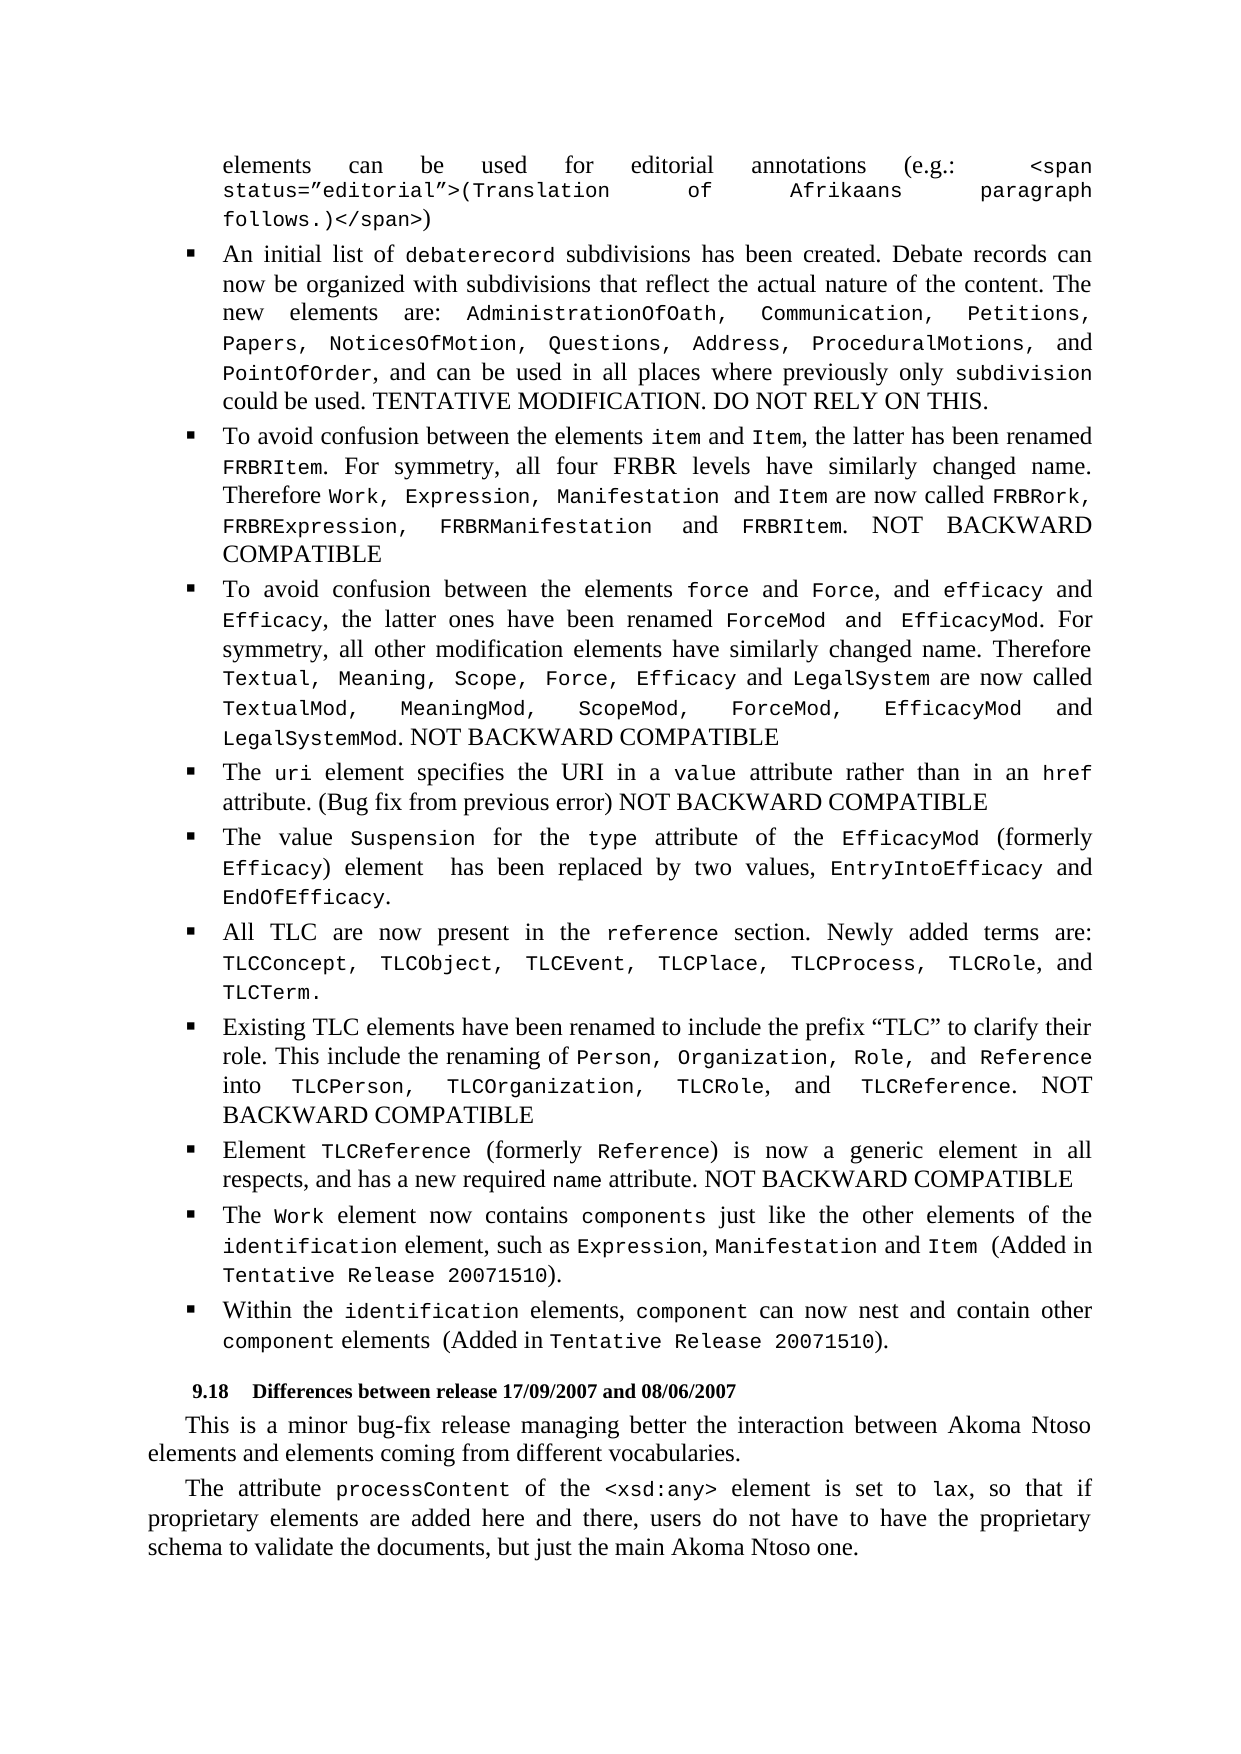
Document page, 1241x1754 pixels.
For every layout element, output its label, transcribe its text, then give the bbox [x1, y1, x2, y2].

list All TLC are now present in the reference section. Newly added terms are: TLCConcept, TLCObject, TLCEvent, TLCPlace, TLCProcess, TLCRole, and TLCTerm. [185, 917, 1092, 1006]
text This is a minor bug-fix release managing better the interaction between Akoma Ntoso elements and elements coming from different vocabularies. [148, 1410, 1092, 1467]
list An initial list of debaterecord subdivisions has been created. Debate records can now be organized with subdivisions that reflect the actual nature of the content. The new elements are: AdministrationOfOath, Communication, Petitions, Papers, NoticesOfMotion, Questions, Address, ProceduralMotions, and PointOfOrder, and can be used in all places where previously only subdivision could be used. TENTATIVE MODIFICATION. DO NOT RELY ON THIS. [185, 239, 1092, 415]
list The Work element now contains components just like the other elements of the identification element, such as Expression, Manifestation and Item (Added in Tentative Release 20071510). [185, 1200, 1092, 1289]
list elements can be used for editorial annotations (e.g.: <span status=”editorial”>(Translation of Afrikaans paragraph follows.)</span>) [185, 150, 1092, 233]
list Within the identification elements, component can now nest and contain other component elements (Added in Tentative Release 20071510). [185, 1295, 1092, 1354]
subtitle Differences between release 17/09/2007 and 08/06/2007 [192, 1379, 1092, 1403]
list To avoid confusion between the elements item and Item, the latter has been renamed FRBRItem. For symmetry, all four FRBR levels have similarly changed name. Therefore Work, Expression, Manifestation and Item are now called FRBRork, FRBRExpression, FRBRManifestation and FRBRItem. NOT BACKWARD COMPATIBLE [185, 421, 1092, 568]
text The attribute processContent of the <xsd:any> element is set to lax, so that if proprietary elements are added here and there, users do not have to have the proprietary schema to validate the documents, but just the main Akoma Ntoso one. [148, 1473, 1092, 1561]
list The value Suspension for the type attribute of the EfficacyMod (formerly Efficacy) element has been replaced by two values, EntryIntoEfficacy and EndOfEfficacy. [185, 822, 1092, 911]
list The uri element specifies the URI in a value attribute rather than in an href attribute. (Bug fix from previous error) NOT BACKWARD COMPATIBLE [185, 757, 1092, 816]
list To avoid confusion between the elements force and Force, and efficacy and Efficacy, the latter ones have been renamed ForceMod and EfficacyMod. For symmetry, all other modification elements have similarly changed name. Therefore Textual, Meaning, Scope, Force, Efficacy and LegalSystem are now called TextualMod, MeaningMod, ScopeMod, ForceMod, EfficacyMod and LegalSystemMod. NOT BACKWARD COMPATIBLE [185, 574, 1092, 751]
list Element TLCReference (formerly Reference) is now a generic element in all respects, and has a new required name attribute. NOT BACKWARD COMPATIBLE [185, 1135, 1092, 1194]
list Existing TLC elements have been renamed to include the prefix “TLC” to clarify their role. This include the renaming of Person, Organization, Role, and Reference into TLCPerson, TLCOrganization, TLCRole, and TLCReference. NOT BACKWARD COMPATIBLE [185, 1012, 1092, 1129]
